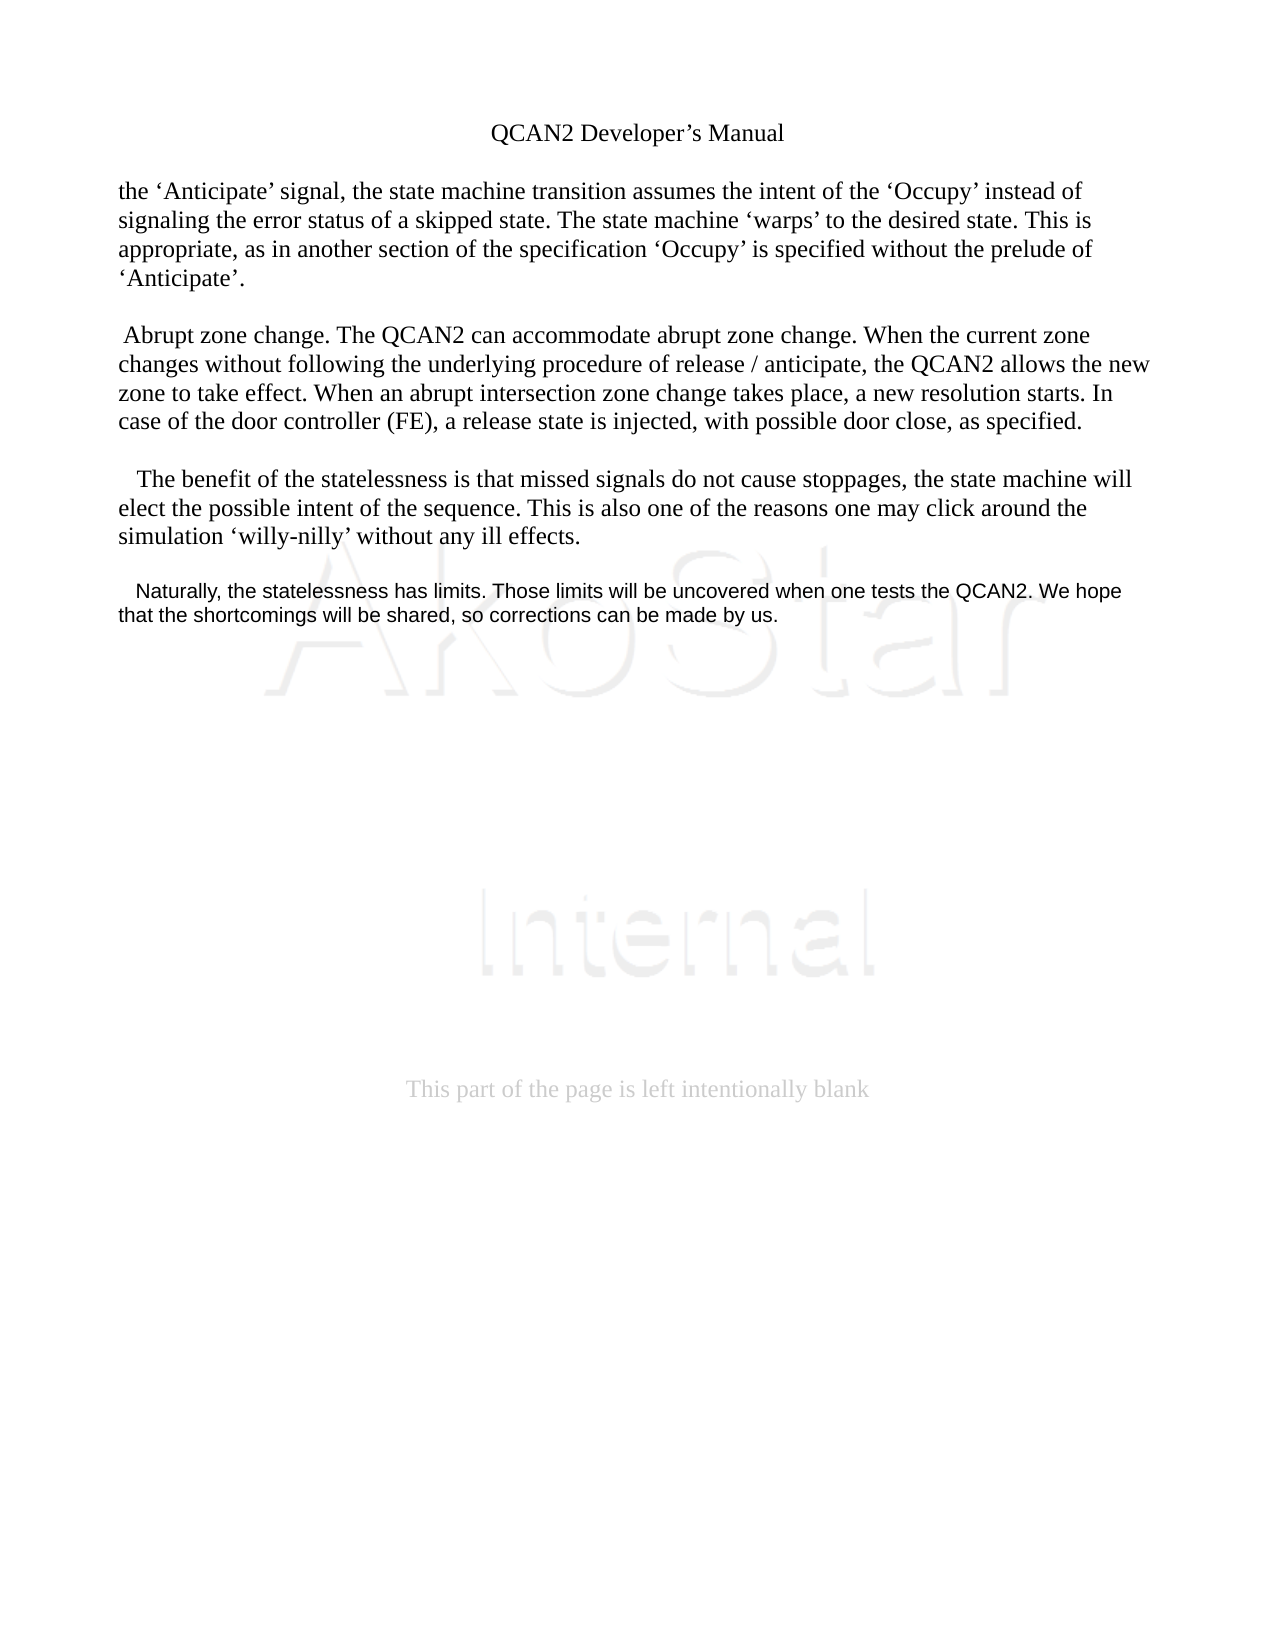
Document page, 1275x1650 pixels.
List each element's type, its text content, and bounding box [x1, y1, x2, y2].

text The benefit of the statelessness is that missed signals do not cause stoppages, the state machine will elect the possible intent of the sequence. This is also one of the reasons one may click around the simulation ‘willy-nilly’ without any ill effects. [118, 464, 1157, 550]
text This part of the page is left intentionally blank [118, 1074, 1157, 1103]
text Abrupt zone change. The QCAN2 can accommodate abrupt zone change. When the current zone changes without following the underlying procedure of release / anticipate, the QCAN2 allows the new zone to take effect. When an abrupt intersection zone change takes place, a new resolution starts. In case of the door controller (FE), a release state is injected, with possible door close, as specified. [118, 320, 1157, 435]
text Naturally, the statelessness has limits. Those limits will be uncovered when one tests the QCAN2. We hope that the shortcomings will be shared, so corrections can be made by us. [118, 579, 1157, 627]
picture [237, 1103, 1038, 1225]
picture [237, 627, 1038, 1074]
picture [237, 435, 1038, 464]
picture [237, 550, 1038, 579]
text the ‘Anticipate’ signal, the state machine transition assumes the intent of the ‘Occupy’ instead of signaling the error status of a skipped state. The state machine ‘warps’ to the desired state. This is appropriate, as in another section of the specification ‘Occupy’ is specified without the prelude of ‘Anticipate’. [118, 176, 1157, 291]
